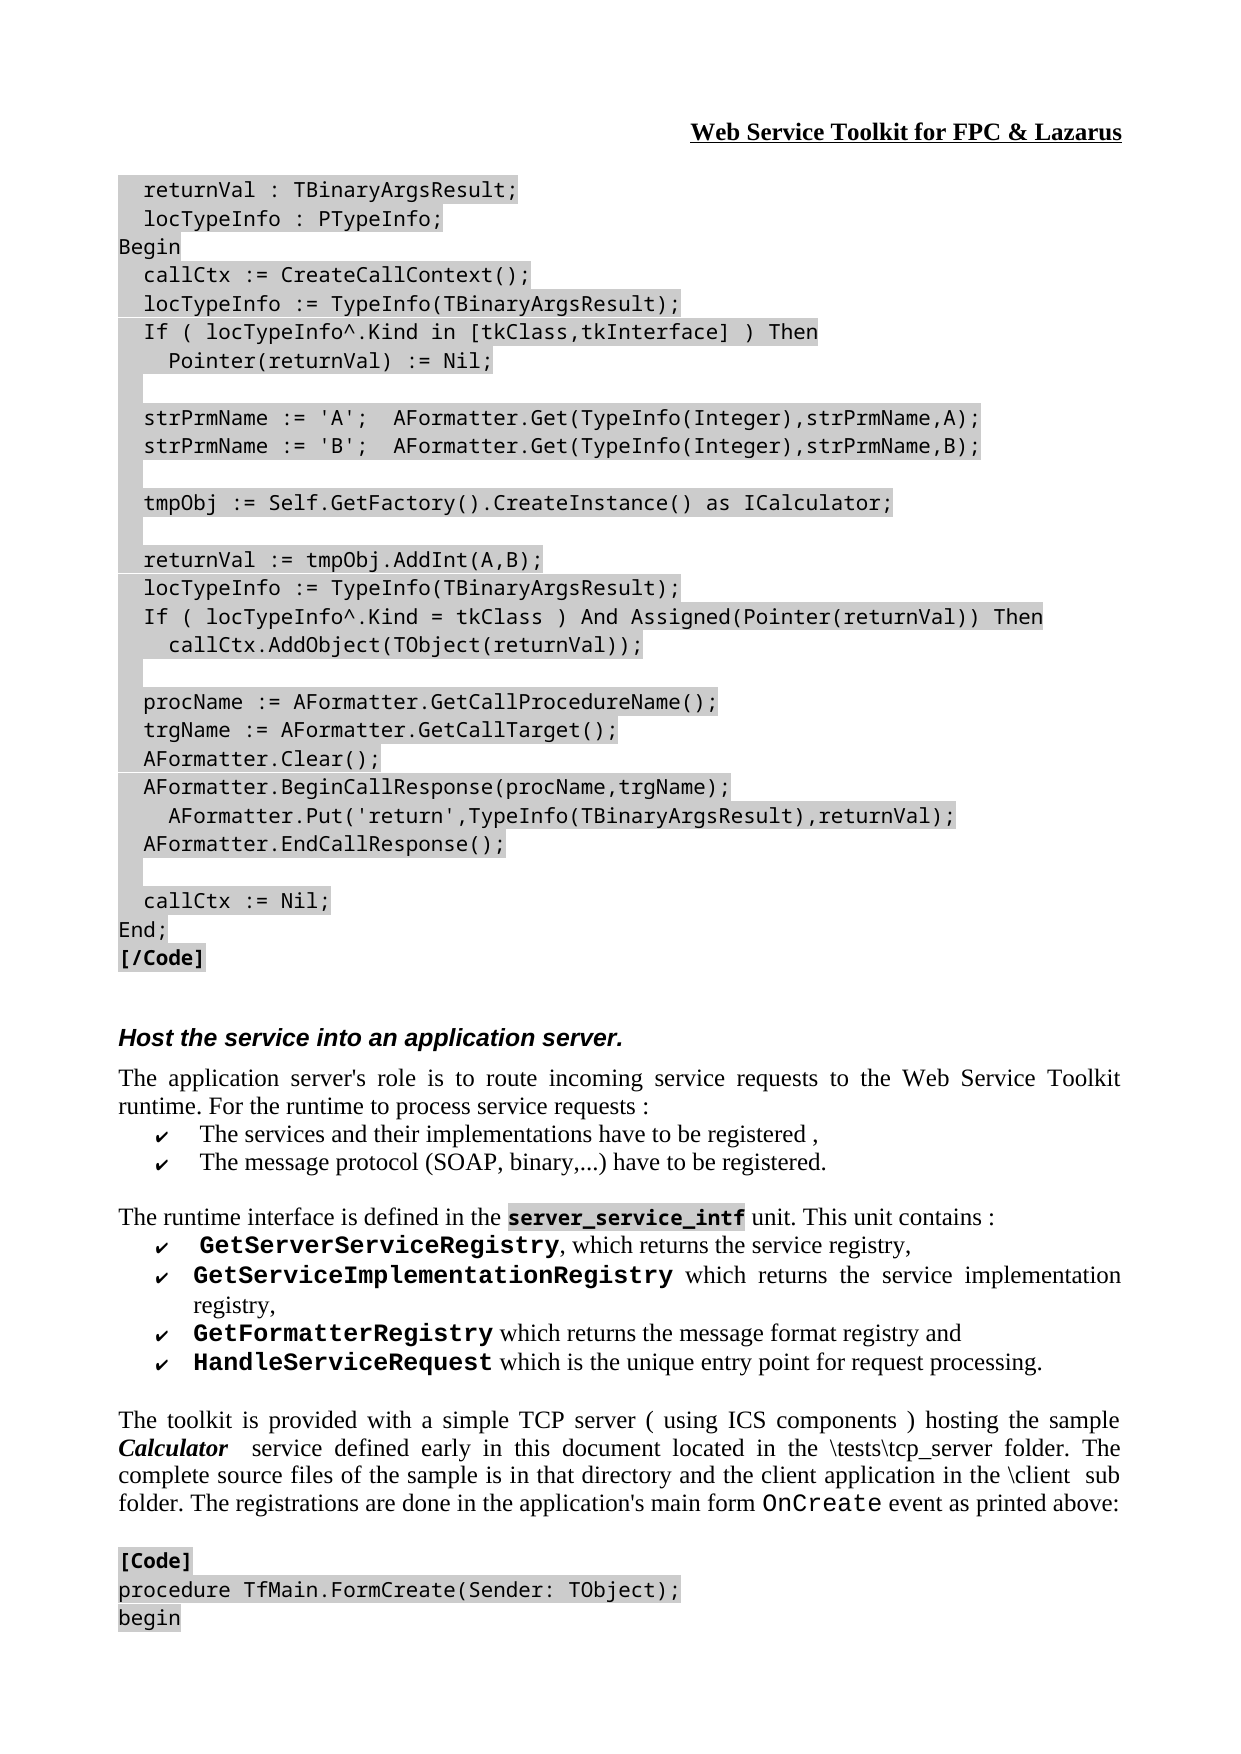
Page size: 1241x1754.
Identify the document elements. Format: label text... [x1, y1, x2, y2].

text procedure TfMain.FormCreate(Sender: TObject); [118, 1575, 1122, 1603]
text callCtx := Nil; [118, 886, 1122, 915]
list GetFormatterRegistry which returns the message format registry and [156, 1319, 1122, 1348]
text locTypeInfo := TypeInfo(TBinaryArgsResult); [118, 289, 1122, 317]
text The application server's role is to route incoming service requests to the Web Service Toolkit runtime. For the runtime to process service requests : [118, 1064, 1122, 1120]
text trgName := AFormatter.GetCallTarget(); [118, 716, 1122, 744]
text The toolkit is provided with a simple TCP server ( using ICS components ) hosting the sample Calculator service defined early in this document located in the \tests\tcp_server folder. The complete source files of the sample is in that directory and the client application in the \client sub folder. The registrations are done in the application's main form OnCreate event as printed above: [118, 1406, 1122, 1519]
text AFormatter.EndCallResponse(); [118, 829, 1122, 858]
text The runtime interface is defined in the server_service_intf unit. This unit contains : [118, 1203, 1122, 1231]
text End; [118, 915, 1122, 943]
text Pointer(returnVal) := Nil; [118, 346, 1122, 374]
text AFormatter.Put('return',TypeInfo(TBinaryArgsResult),returnVal); [118, 801, 1122, 829]
text locTypeInfo : PTypeInfo; [118, 204, 1122, 232]
text Begin [118, 232, 1122, 261]
text locTypeInfo := TypeInfo(TBinaryArgsResult); [118, 573, 1122, 602]
list The message protocol (SOAP, binary,...) have to be registered. [156, 1148, 1122, 1175]
text strPrmName := 'B'; AFormatter.Get(TypeInfo(Integer),strPrmName,B); [118, 431, 1122, 460]
text returnVal : TBinaryArgsResult; [118, 175, 1122, 204]
text AFormatter.Clear(); [118, 744, 1122, 772]
text If ( locTypeInfo^.Kind in [tkClass,tkInterface] ) Then [118, 317, 1122, 346]
text strPrmName := 'A'; AFormatter.Get(TypeInfo(Integer),strPrmName,A); [118, 403, 1122, 431]
text tmpObj := Self.GetFactory().CreateInstance() as ICalculator; [118, 488, 1122, 517]
text AFormatter.BeginCallResponse(procName,trgName); [118, 772, 1122, 801]
text [Code] [118, 1547, 1122, 1575]
text If ( locTypeInfo^.Kind = tkClass ) And Assigned(Pointer(returnVal)) Then [118, 602, 1122, 630]
list The services and their implementations have to be registered , [156, 1120, 1122, 1148]
text [/Code] [118, 943, 1122, 972]
list GetServiceImplementationRegistry which returns the service implementation registry, [156, 1261, 1122, 1319]
text returnVal := tmpObj.AddInt(A,B); [118, 545, 1122, 573]
list GetServerServiceRegistry, which returns the service registry, [156, 1231, 1122, 1261]
list HandleServiceRequest which is the unique entry point for request processing. [156, 1348, 1122, 1378]
subtitle Host the service into an application server. [118, 1024, 1122, 1052]
text callCtx.AddObject(TObject(returnVal)); [118, 630, 1122, 659]
text callCtx := CreateCallContext(); [118, 261, 1122, 289]
text procName := AFormatter.GetCallProcedureName(); [118, 687, 1122, 716]
text begin [118, 1603, 1122, 1632]
